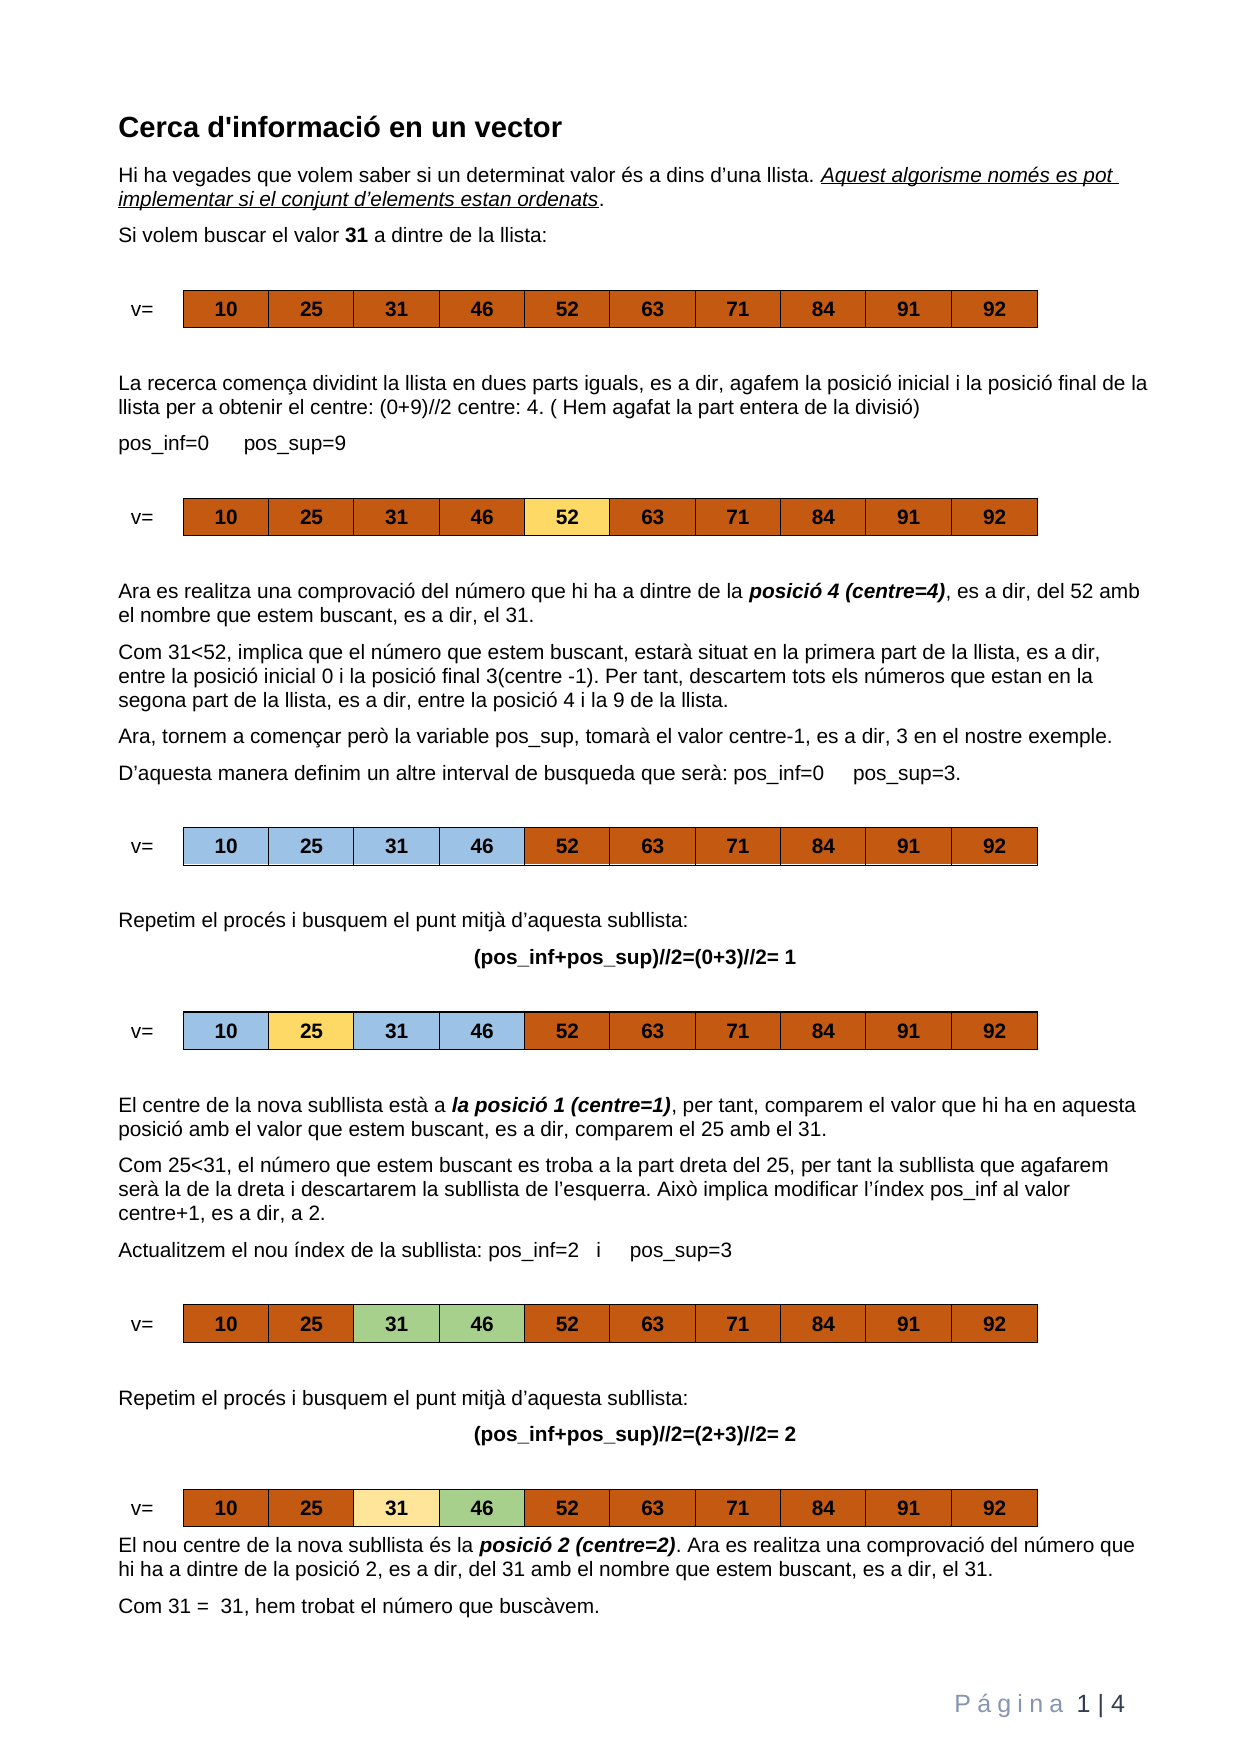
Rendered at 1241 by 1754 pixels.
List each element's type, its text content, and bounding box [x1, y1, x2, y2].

text Si volem buscar el valor 31 a dintre de la llista: [118, 223, 1152, 247]
table_header 71 [696, 828, 780, 864]
text Com 25<31, el número que estem buscant es troba a la part dreta del 25, per tant la subllista que agafarem serà la de la dreta i descartarem la subllista de l’esquerra. Això implica modificar l’índex pos_inf al valor centre+1, es a dir, a 2. [118, 1153, 1152, 1225]
text La recerca comença dividint la llista en dues parts iguals, es a dir, agafem la posició inicial i la posició final de la llista per a obtenir el centre: (0+9)//2 centre: 4. ( Hem agafat la part entera de la divisió) [118, 371, 1152, 419]
table_header 71 [696, 1490, 780, 1526]
table_header 10 [184, 1305, 268, 1342]
text Actualitzem el nou índex de la subllista: pos_inf=2 i pos_sup=3 [118, 1237, 1152, 1261]
text El nou centre de la nova subllista és la posició 2 (centre=2). Ara es realitza una comprovació del número que hi ha a dintre de la posició 2, es a dir, del 31 amb el nombre que estem buscant, es a dir, el 31. [118, 1533, 1152, 1581]
table_header 46 [440, 1305, 524, 1342]
table_header 92 [952, 828, 1037, 864]
table_header v= [118, 1304, 183, 1342]
table_header 91 [866, 499, 951, 535]
table_header 10 [184, 828, 268, 864]
table_header 71 [696, 499, 780, 535]
table_header 25 [269, 828, 353, 864]
table_header 63 [610, 1490, 695, 1526]
text Repetim el procés i busquem el punt mitjà d’aquesta subllista: [118, 1385, 1152, 1409]
table_header 10 [184, 499, 268, 535]
table_header 25 [269, 499, 353, 535]
text (pos_inf+pos_sup)//2=(2+3)//2= 2 [118, 1422, 1152, 1446]
table_header 92 [952, 1490, 1037, 1526]
table_header 46 [440, 499, 524, 535]
table_header 84 [781, 828, 865, 864]
table_header 25 [269, 1490, 353, 1526]
table_header 52 [525, 291, 609, 327]
table_header 91 [866, 1490, 951, 1526]
table_header 63 [610, 291, 695, 327]
table_header 91 [866, 1013, 951, 1049]
table_header 46 [440, 1013, 524, 1049]
table_header 25 [269, 1013, 353, 1049]
table_header 71 [696, 1013, 780, 1049]
table_header 71 [696, 291, 780, 327]
table_header 91 [866, 828, 951, 864]
table_header 91 [866, 291, 951, 327]
table_header 84 [781, 1013, 865, 1049]
table_header v= [118, 498, 183, 535]
text Hi ha vegades que volem saber si un determinat valor és a dins d’una llista. Aquest algorisme només es pot implementar si el conjunt d’elements estan ordenats. [118, 162, 1152, 210]
table_header 25 [269, 1305, 353, 1342]
table_header 52 [525, 1490, 609, 1526]
table_header 84 [781, 499, 865, 535]
table_header 52 [525, 1013, 609, 1049]
table_header 10 [184, 1490, 268, 1526]
text Repetim el procés i busquem el punt mitjà d’aquesta subllista: [118, 908, 1152, 932]
text El centre de la nova subllista està a la posició 1 (centre=1), per tant, comparem el valor que hi ha en aquesta posició amb el valor que estem buscant, es a dir, comparem el 25 amb el 31. [118, 1093, 1152, 1141]
subtitle Cerca d'informació en un vector [118, 110, 1152, 144]
text (pos_inf+pos_sup)//2=(0+3)//2= 1 [118, 945, 1152, 969]
table_header 63 [610, 499, 695, 535]
table_header 52 [525, 499, 609, 535]
table_header 46 [440, 1490, 524, 1526]
table_header v= [118, 290, 183, 327]
table_header 63 [610, 1305, 695, 1342]
table_header 25 [269, 291, 353, 327]
table_header 92 [952, 291, 1037, 327]
text Ara, tornem a començar però la variable pos_sup, tomarà el valor centre-1, es a dir, 3 en el nostre exemple. [118, 724, 1152, 748]
table_header 92 [952, 1305, 1037, 1342]
table_header 31 [354, 828, 439, 864]
table_header v= [118, 1011, 183, 1049]
table_header 46 [440, 291, 524, 327]
table_header 52 [525, 828, 609, 864]
table_header 31 [354, 1305, 439, 1342]
text Com 31 = 31, hem trobat el número que buscàvem. [118, 1594, 1152, 1618]
table_header 10 [184, 1013, 268, 1049]
table_header 52 [525, 1305, 609, 1342]
table_header 46 [440, 828, 524, 864]
text D’aquesta manera definim un altre interval de busqueda que serà: pos_inf=0 pos_sup=3. [118, 760, 1152, 784]
table_header 91 [866, 1305, 951, 1342]
table_header 92 [952, 499, 1037, 535]
table_header v= [118, 1489, 183, 1526]
text Ara es realitza una comprovació del número que hi ha a dintre de la posició 4 (centre=4), es a dir, del 52 amb el nombre que estem buscant, es a dir, el 31. [118, 579, 1152, 627]
table_header 84 [781, 1490, 865, 1526]
table_header 31 [354, 499, 439, 535]
table_header 63 [610, 828, 695, 864]
table_header 84 [781, 1305, 865, 1342]
table_header 31 [354, 291, 439, 327]
table_header 10 [184, 291, 268, 327]
table_header v= [118, 827, 183, 864]
text pos_inf=0 pos_sup=9 [118, 431, 1152, 455]
table_header 92 [952, 1013, 1037, 1049]
table_header 31 [354, 1013, 439, 1049]
table_header 31 [354, 1490, 439, 1526]
table_header 71 [696, 1305, 780, 1342]
table_header 84 [781, 291, 865, 327]
text Com 31<52, implica que el número que estem buscant, estarà situat en la primera part de la llista, es a dir, entre la posició inicial 0 i la posició final 3(centre -1). Per tant, descartem tots els números que estan en la segona part de la llista, es a dir, entre la posició 4 i la 9 de la llista. [118, 639, 1152, 711]
table_header 63 [610, 1013, 695, 1049]
